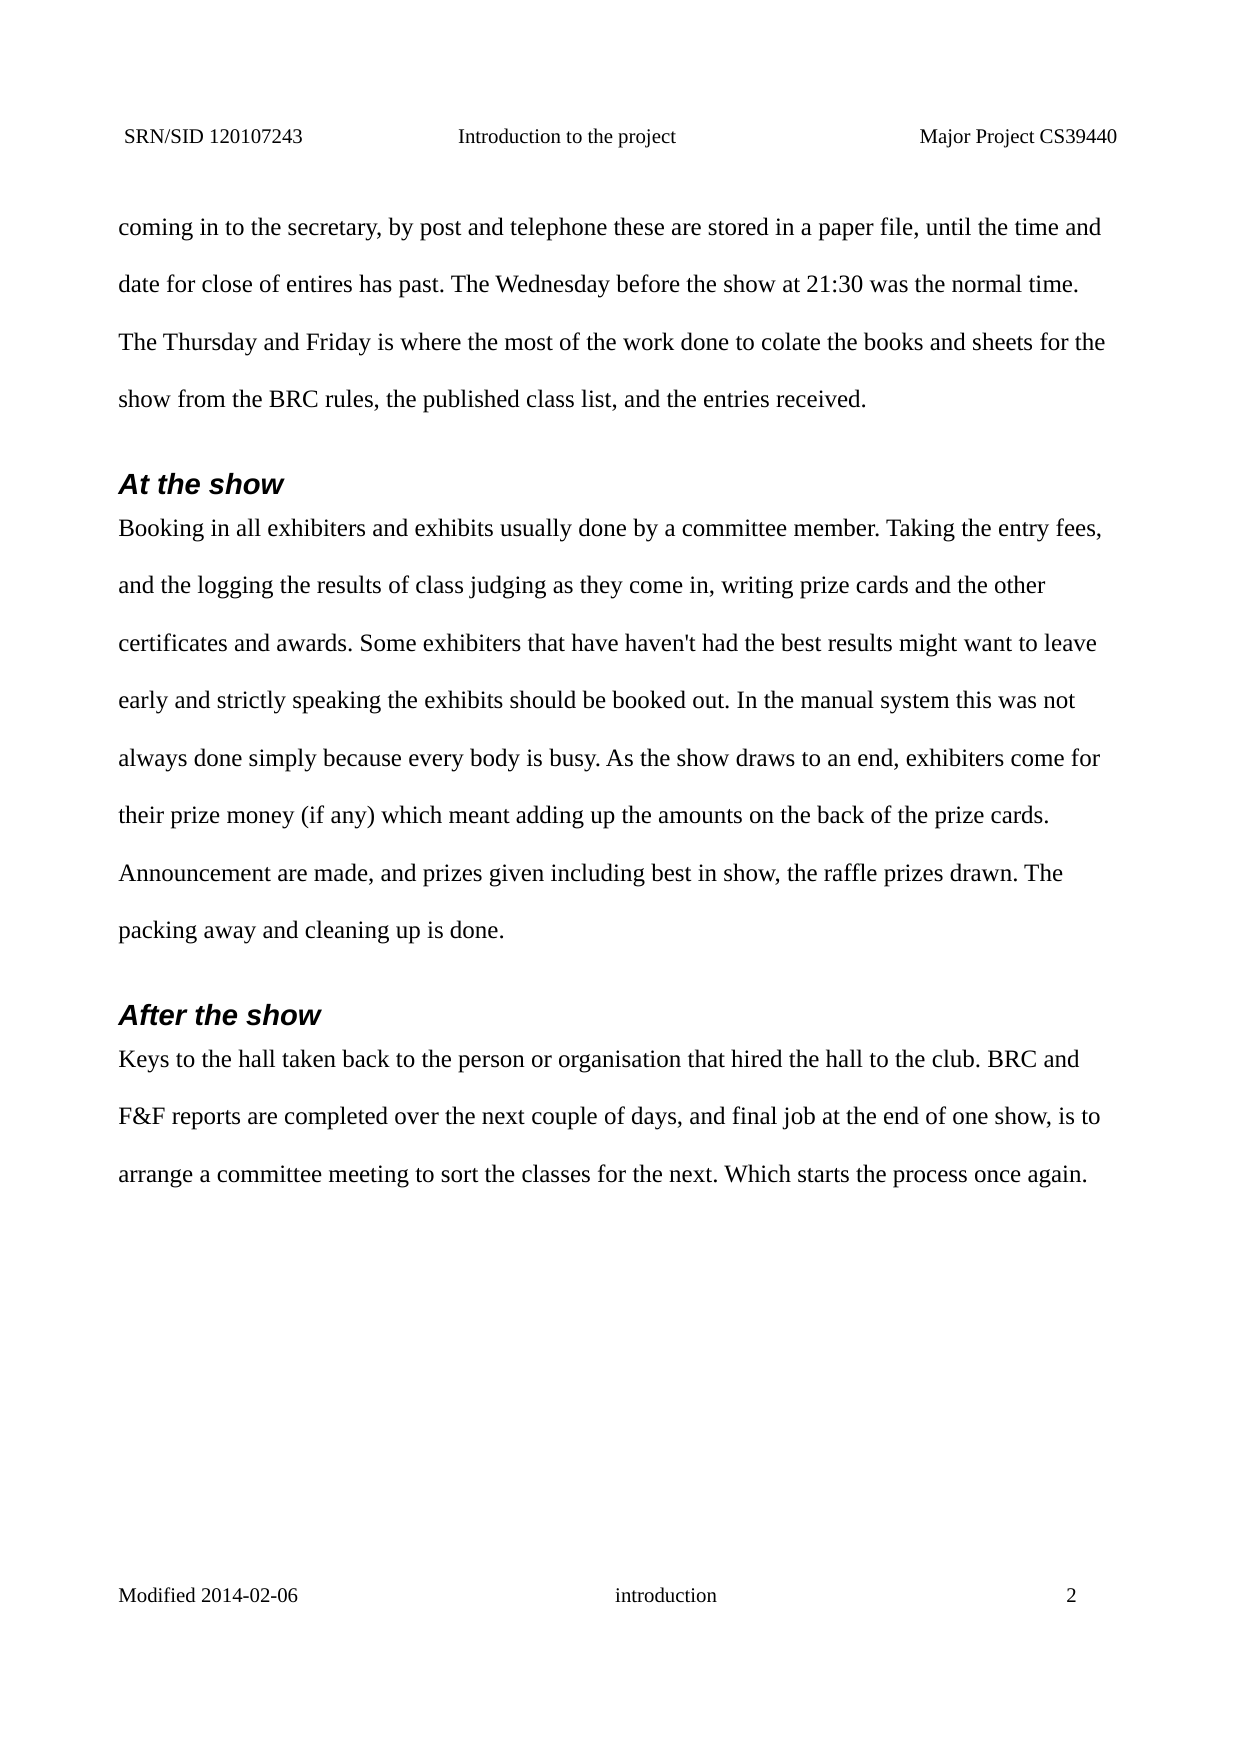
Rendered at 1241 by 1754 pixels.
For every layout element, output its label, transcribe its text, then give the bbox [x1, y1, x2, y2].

subtitle At the show [118, 467, 1122, 500]
subtitle After the show [118, 998, 1122, 1031]
text coming in to the secretary, by post and telephone these are stored in a paper file, until the time and date for close of entires has past. The Wednesday before the show at 21:30 was the normal time. The Thursday and Friday is where the most of the work done to colate the books and sheets for the show from the BRC rules, the published class list, and the entries received. [118, 212, 1122, 413]
text Keys to the hall taken back to the person or organisation that hired the hall to the club. BRC and F&F reports are completed over the next couple of days, and final job at the end of one show, is to arrange a committee meeting to sort the classes for the next. Which starts the process once again. [118, 1044, 1122, 1188]
text Booking in all exhibiters and exhibits usually done by a committee member. Taking the entry fees, and the logging the results of class judging as they come in, writing prize cards and the other certificates and awards. Some exhibiters that have haven't had the best results might want to leave early and strictly speaking the exhibits should be booked out. In the manual system this was not always done simply because every body is busy. As the show draws to an end, exhibiters come for their prize money (if any) which meant adding up the amounts on the back of the prize cards. Announcement are made, and prizes given including best in show, the raffle prizes drawn. The packing away and cleaning up is done. [118, 513, 1122, 944]
